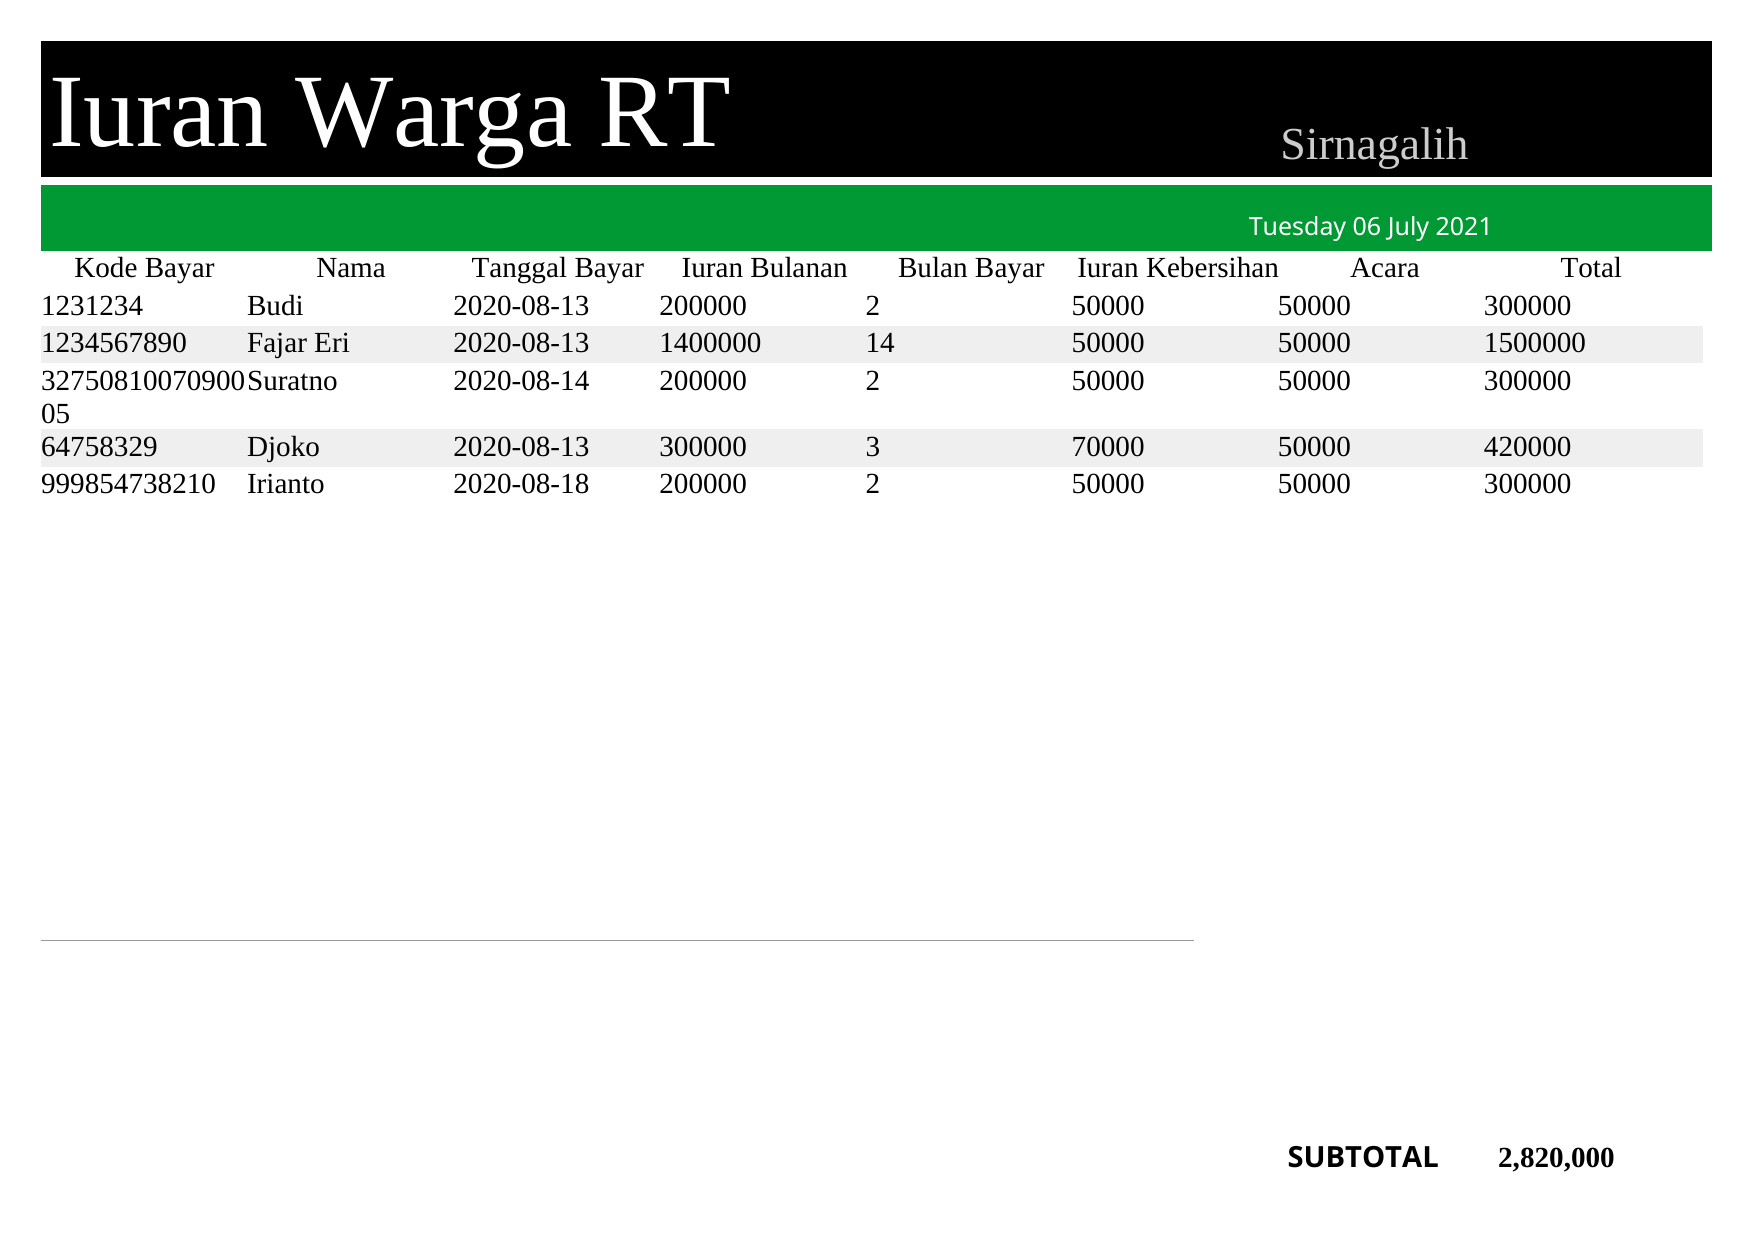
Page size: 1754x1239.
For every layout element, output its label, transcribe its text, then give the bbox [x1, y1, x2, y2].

table_cell [868, 504, 1074, 940]
table_cell [248, 942, 454, 1131]
table_header [1690, 363, 1700, 401]
table_cell [41, 504, 247, 940]
table_cell [865, 401, 1071, 429]
table_cell [0, 41, 41, 177]
table_cell [1200, 1131, 1281, 1140]
table_cell [454, 177, 661, 184]
table_cell [454, 504, 661, 940]
table_cell [1281, 1140, 1287, 1177]
table_cell Bulan Bayar [868, 251, 1074, 288]
table_header [1493, 185, 1710, 208]
table_header Iuran Warga RT [41, 41, 811, 177]
table_cell [1712, 429, 1753, 467]
table_cell [454, 1131, 661, 1140]
table_cell [1287, 177, 1488, 184]
table_cell [1690, 401, 1700, 429]
table_header 200000 [659, 363, 865, 401]
table_header 50000 [1278, 288, 1484, 326]
table_cell [1712, 326, 1753, 363]
table_cell [1712, 185, 1753, 251]
table_cell [1703, 177, 1712, 184]
table_cell [1071, 401, 1278, 429]
table_cell [1703, 1140, 1712, 1177]
table_cell [1498, 942, 1694, 1131]
table_header 50000 [1278, 326, 1484, 363]
table_cell Iuran Bulanan [661, 251, 868, 288]
table_cell [1498, 504, 1694, 941]
table_cell [41, 1140, 247, 1177]
table_cell [868, 942, 1074, 1131]
table_header [1712, 0, 1753, 41]
table_cell [868, 1131, 1074, 1140]
table_header Suratno [247, 363, 453, 401]
table_header 300000 [1484, 363, 1690, 401]
table_cell [248, 1131, 454, 1140]
table_header [1287, 0, 1488, 41]
table_cell [0, 288, 41, 326]
table_cell [0, 363, 41, 429]
table_cell [1712, 288, 1753, 326]
table_header 2 [865, 363, 1071, 401]
table_header 50000 [1071, 363, 1278, 401]
table_header [0, 0, 41, 41]
table_header 1400000 [659, 326, 865, 363]
table_cell [1694, 251, 1703, 288]
table_cell [454, 942, 661, 1131]
table_header 2020-08-13 [453, 326, 659, 363]
table_cell [0, 251, 41, 288]
table_cell [1694, 177, 1703, 184]
table_header [1075, 0, 1200, 41]
table_header [1468, 41, 1710, 117]
table_cell [1075, 177, 1200, 184]
table_header 200000 [659, 288, 865, 326]
table_cell [1703, 942, 1712, 1131]
table_cell [661, 942, 868, 1131]
table_cell [0, 429, 41, 467]
table_cell 2,820,000 [1498, 1140, 1703, 1177]
table_cell [1484, 401, 1690, 429]
table_cell [1200, 942, 1281, 1131]
table_cell [1200, 177, 1281, 184]
table_cell Tuesday 06 July 2021 [1193, 209, 1493, 249]
table_cell [0, 1131, 41, 1140]
table_cell [1712, 251, 1753, 288]
table_header [1694, 0, 1703, 41]
table_cell Tanggal Bayar [454, 251, 661, 288]
table_cell [1281, 1131, 1287, 1140]
table_cell [0, 177, 41, 184]
table_cell [1075, 1131, 1200, 1140]
table_cell [1703, 467, 1712, 504]
table_cell [1281, 942, 1287, 1131]
table_header 14 [865, 326, 1071, 363]
table_cell [868, 177, 1074, 184]
table_header [41, 0, 247, 41]
table_cell [1281, 504, 1287, 941]
table_header Budi [247, 288, 453, 326]
table_cell [0, 467, 41, 504]
table_header 300000 [1484, 288, 1690, 326]
table_header Fajar Eri [247, 326, 453, 363]
table_header [1690, 429, 1700, 467]
table_header 50000 [1278, 363, 1484, 401]
table_header 50000 [1071, 326, 1278, 363]
table_cell [1703, 429, 1712, 467]
table_header 50000 [1278, 467, 1484, 504]
table_cell [1703, 363, 1712, 429]
table_header [1690, 288, 1700, 326]
table_header [1193, 185, 1493, 208]
table_header [1690, 326, 1700, 363]
table_header 70000 [1071, 429, 1278, 467]
table_header 300000 [1484, 467, 1690, 504]
table_cell [1712, 467, 1753, 504]
table_cell [1498, 177, 1694, 184]
table_cell [868, 1140, 1074, 1177]
table_cell [1200, 504, 1281, 941]
table_cell [1703, 288, 1712, 326]
table_cell [248, 1140, 454, 1177]
table_cell [248, 177, 454, 184]
table_cell [1493, 209, 1710, 249]
table_header 50000 [1071, 288, 1278, 326]
table_cell [1694, 942, 1703, 1131]
table_cell [1200, 1140, 1281, 1177]
table_header 3275081007090005 [41, 363, 247, 429]
table_header [41, 185, 1193, 208]
table_cell [1703, 326, 1712, 363]
table_cell [1712, 1131, 1753, 1140]
table_header 300000 [659, 429, 865, 467]
table_cell [1712, 363, 1753, 429]
table_header Irianto [247, 467, 453, 504]
table_cell [1468, 117, 1710, 177]
table_cell [0, 185, 41, 251]
table_cell [1287, 942, 1488, 1131]
table_cell Kode Bayar [41, 251, 247, 288]
table_header 2 [865, 288, 1071, 326]
table_header 2020-08-14 [453, 363, 659, 401]
table_header Djoko [247, 429, 453, 467]
table_cell [1703, 504, 1712, 941]
table_header 64758329 [41, 429, 247, 467]
table_cell [1694, 504, 1703, 941]
table_cell [1488, 177, 1496, 184]
table_cell [1712, 41, 1753, 177]
table_header 2020-08-13 [453, 429, 659, 467]
table_cell [248, 504, 454, 940]
table_cell [661, 177, 868, 184]
table_cell [0, 942, 41, 1131]
table_cell [1281, 177, 1287, 184]
table_header 2 [865, 467, 1071, 504]
table_header [1200, 0, 1281, 41]
table_header [1281, 0, 1287, 41]
table_header 3 [865, 429, 1071, 467]
table_cell [0, 504, 41, 941]
table_cell [453, 401, 659, 429]
table_cell [1703, 1131, 1712, 1140]
table_cell [247, 401, 453, 429]
table_header 1234567890 [41, 326, 247, 363]
table_header [661, 0, 868, 41]
table_header 50000 [1071, 467, 1278, 504]
table_cell [1498, 1131, 1694, 1140]
table_cell [661, 1131, 868, 1140]
table_cell [1075, 1140, 1200, 1177]
table_cell [0, 326, 41, 363]
table_cell [1712, 177, 1753, 184]
table_cell [661, 1140, 868, 1177]
table_cell [661, 504, 868, 940]
table_header [454, 0, 661, 41]
table_cell Iuran Kebersihan [1075, 251, 1281, 288]
table_cell [41, 209, 1193, 249]
table_cell Sirnagalih [811, 117, 1468, 177]
table_cell [41, 942, 247, 1131]
table_header [811, 41, 1468, 117]
table_cell [1694, 1131, 1703, 1140]
table_cell [1075, 942, 1200, 1131]
table_cell [1712, 942, 1753, 1131]
table_header 50000 [1278, 429, 1484, 467]
table_header [1703, 0, 1712, 41]
table_header [1488, 0, 1496, 41]
table_cell [41, 177, 247, 184]
table_header 1500000 [1484, 326, 1690, 363]
table_cell [1712, 1140, 1753, 1177]
table_cell [454, 1140, 661, 1177]
table_cell [1287, 504, 1488, 941]
table_cell [659, 401, 865, 429]
table_header 1231234 [41, 288, 247, 326]
table_cell [1075, 504, 1200, 941]
table_cell [1488, 942, 1496, 1131]
table_header 420000 [1484, 429, 1690, 467]
table_cell [1488, 504, 1496, 941]
table_cell [1703, 251, 1712, 288]
table_cell Nama [248, 251, 454, 288]
table_header 200000 [659, 467, 865, 504]
table_header [248, 0, 454, 41]
table_header 999854738210 [41, 467, 247, 504]
table_header 2020-08-18 [453, 467, 659, 504]
table_header [868, 0, 1074, 41]
table_header [1498, 0, 1694, 41]
table_cell [0, 1140, 41, 1177]
table_cell SUBTOTAL [1287, 1131, 1496, 1180]
table_header [1690, 467, 1700, 504]
table_cell [41, 1131, 247, 1140]
table_cell [1278, 401, 1484, 429]
table_cell Total [1488, 251, 1694, 288]
table_cell [1712, 504, 1753, 941]
table_header 2020-08-13 [453, 288, 659, 326]
table_cell Acara [1281, 251, 1488, 288]
